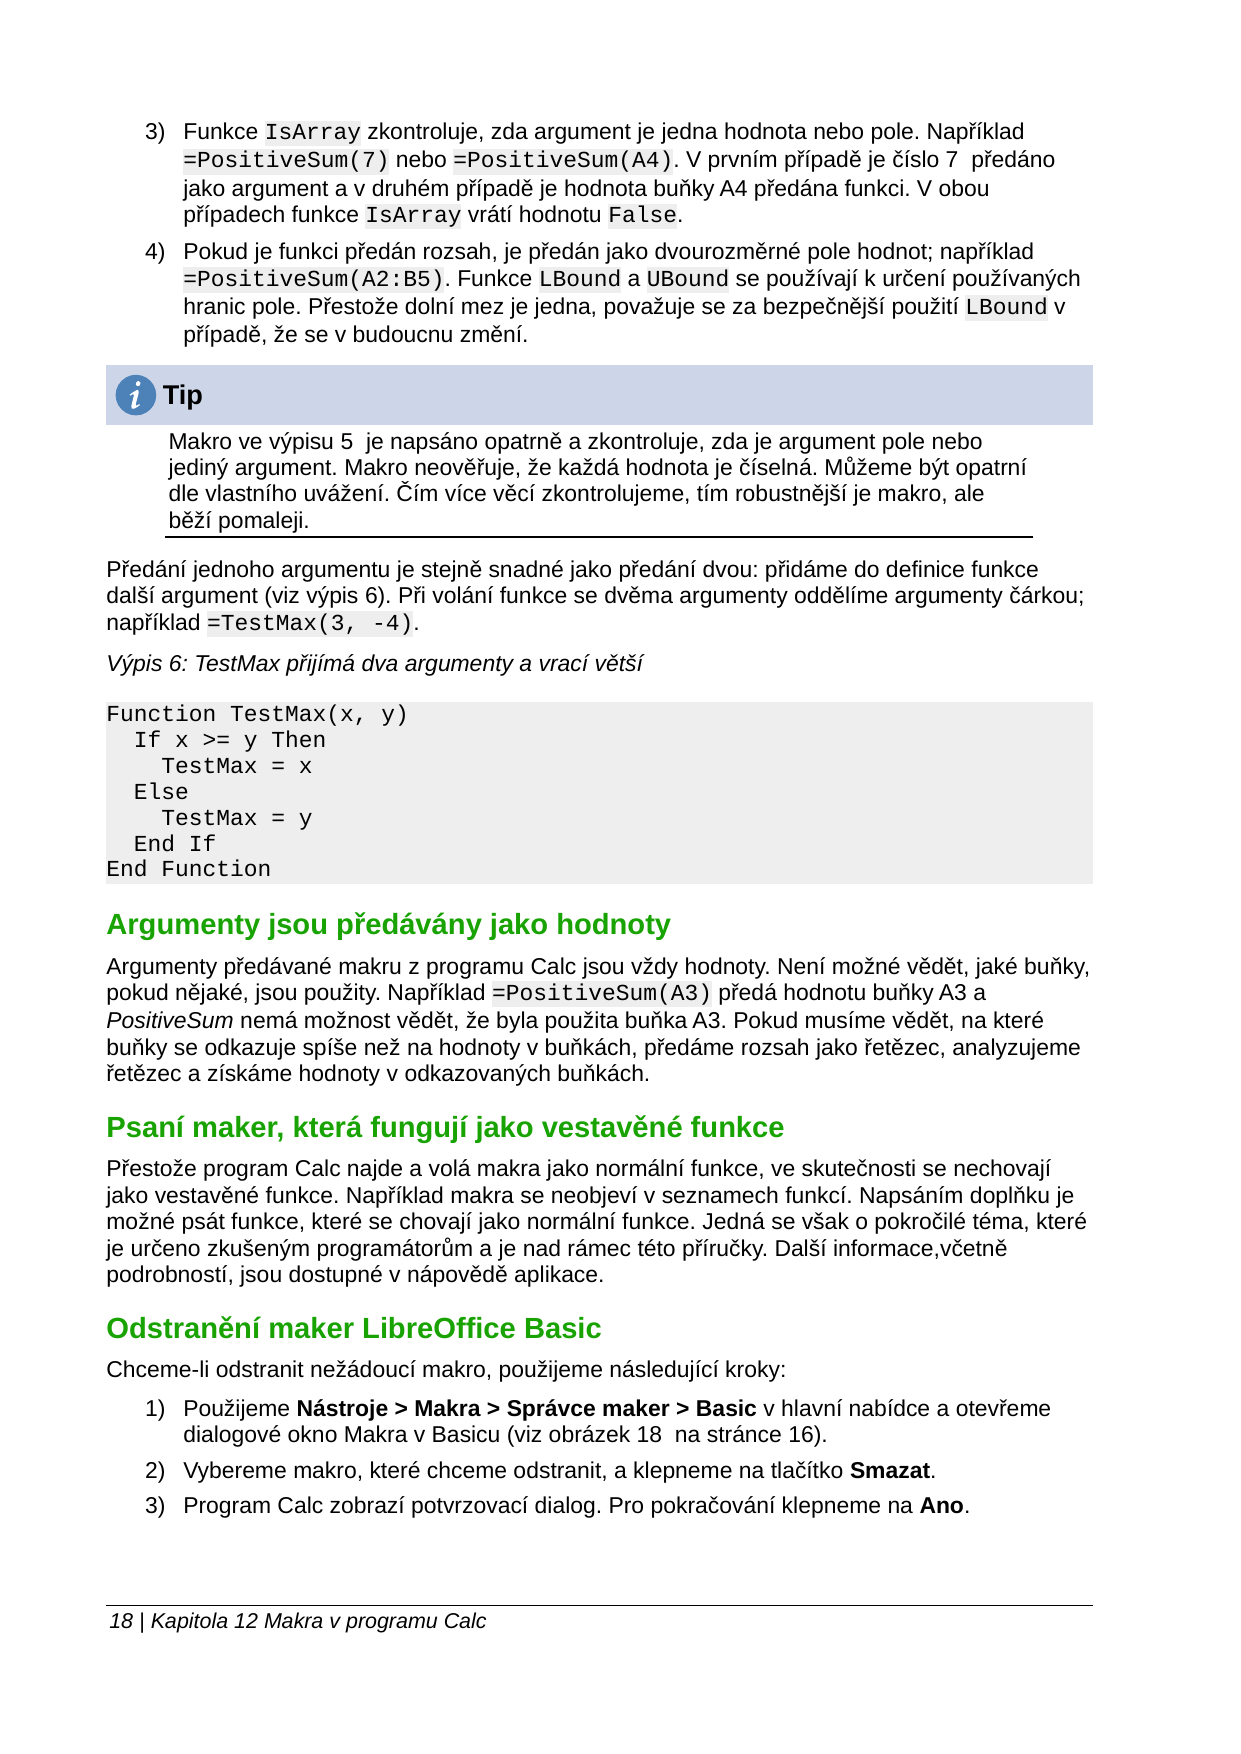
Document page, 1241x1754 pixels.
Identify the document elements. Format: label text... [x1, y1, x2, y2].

subtitle Psaní maker, která fungují jako vestavěné funkce [106, 1110, 1093, 1144]
subtitle Odstranění maker LibreOffice Basic [106, 1311, 1093, 1344]
text Předání jednoho argumentu je stejně snadné jako předání dvou: přidáme do definice funkce další argument (viz výpis 6). Při volání funkce se dvěma argumenty oddělíme argumenty čárkou; například =TestMax(3, -4). [106, 556, 1093, 637]
subtitle Tip [106, 365, 1093, 425]
text Argumenty předávané makru z programu Calc jsou vždy hodnoty. Není možné vědět, jaké buňky, pokud nějaké, jsou použity. Například =PositiveSum(A3) předá hodnotu buňky A3 a PositiveSum nemá možnost vědět, že byla použita buňka A3. Pokud musíme vědět, na které buňky se odkazuje spíše než na hodnoty v buňkách, předáme rozsah jako řetězec, analyzujeme řetězec a získáme hodnoty v odkazovaných buňkách. [106, 953, 1093, 1086]
text Makro ve výpisu 5 je napsáno opatrně a zkontroluje, zda je argument pole nebo jediný argument. Makro neověřuje, že každá hodnota je číselná. Můžeme být opatrní dle vlastního uvážení. Čím více věcí zkontrolujeme, tím robustnější je makro, ale běží pomaleji. [165, 425, 1033, 536]
text Chceme-li odstranit nežádoucí makro, použijeme následující kroky: [106, 1356, 1093, 1382]
list Vybereme makro, které chceme odstranit, a klepneme na tlačítko Smazat. [165, 1457, 1093, 1483]
text Přestože program Calc najde a volá makra jako normální funkce, ve skutečnosti se nechovají jako vestavěné funkce. Například makra se neobjeví v seznamech funkcí. Napsáním doplňku je možné psát funkce, které se chovají jako normální funkce. Jedná se však o pokročilé téma, které je určeno zkušeným programátorům a je nad rámec této příručky. Další informace,včetně podrobností, jsou dostupné v nápovědě aplikace. [106, 1155, 1093, 1287]
list Program Calc zobrazí potvrzovací dialog. Pro pokračování klepneme na Ano. [165, 1492, 1093, 1518]
list Pokud je funkci předán rozsah, je předán jako dvourozměrné pole hodnot; například =PositiveSum(A2:B5). Funkce LBound a UBound se používají k určení používaných hranic pole. Přestože dolní mez je jedna, považuje se za bezpečnější použití LBound v případě, že se v budoucnu změní. [165, 238, 1093, 348]
text Function TestMax(x, y) If x >= y Then TestMax = x Else TestMax = y End If End Function [106, 702, 1093, 884]
list Použijeme Nástroje > Makra > Správce maker > Basic v hlavní nabídce a otevřeme dialogové okno Makra v Basicu (viz obrázek 18 na stránce 14). [165, 1395, 1093, 1448]
subtitle Argumenty jsou předávány jako hodnoty [106, 907, 1093, 941]
list Funkce IsArray zkontroluje, zda argument je jedna hodnota nebo pole. Například =PositiveSum(7) nebo =PositiveSum(A4). V prvním případě je číslo 7 předáno jako argument a v druhém případě je hodnota buňky A4 předána funkci. V obou případech funkce IsArray vrátí hodnotu False. [165, 118, 1093, 229]
text Výpis 6: TestMax přijímá dva argumenty a vrací větší [106, 649, 1093, 676]
